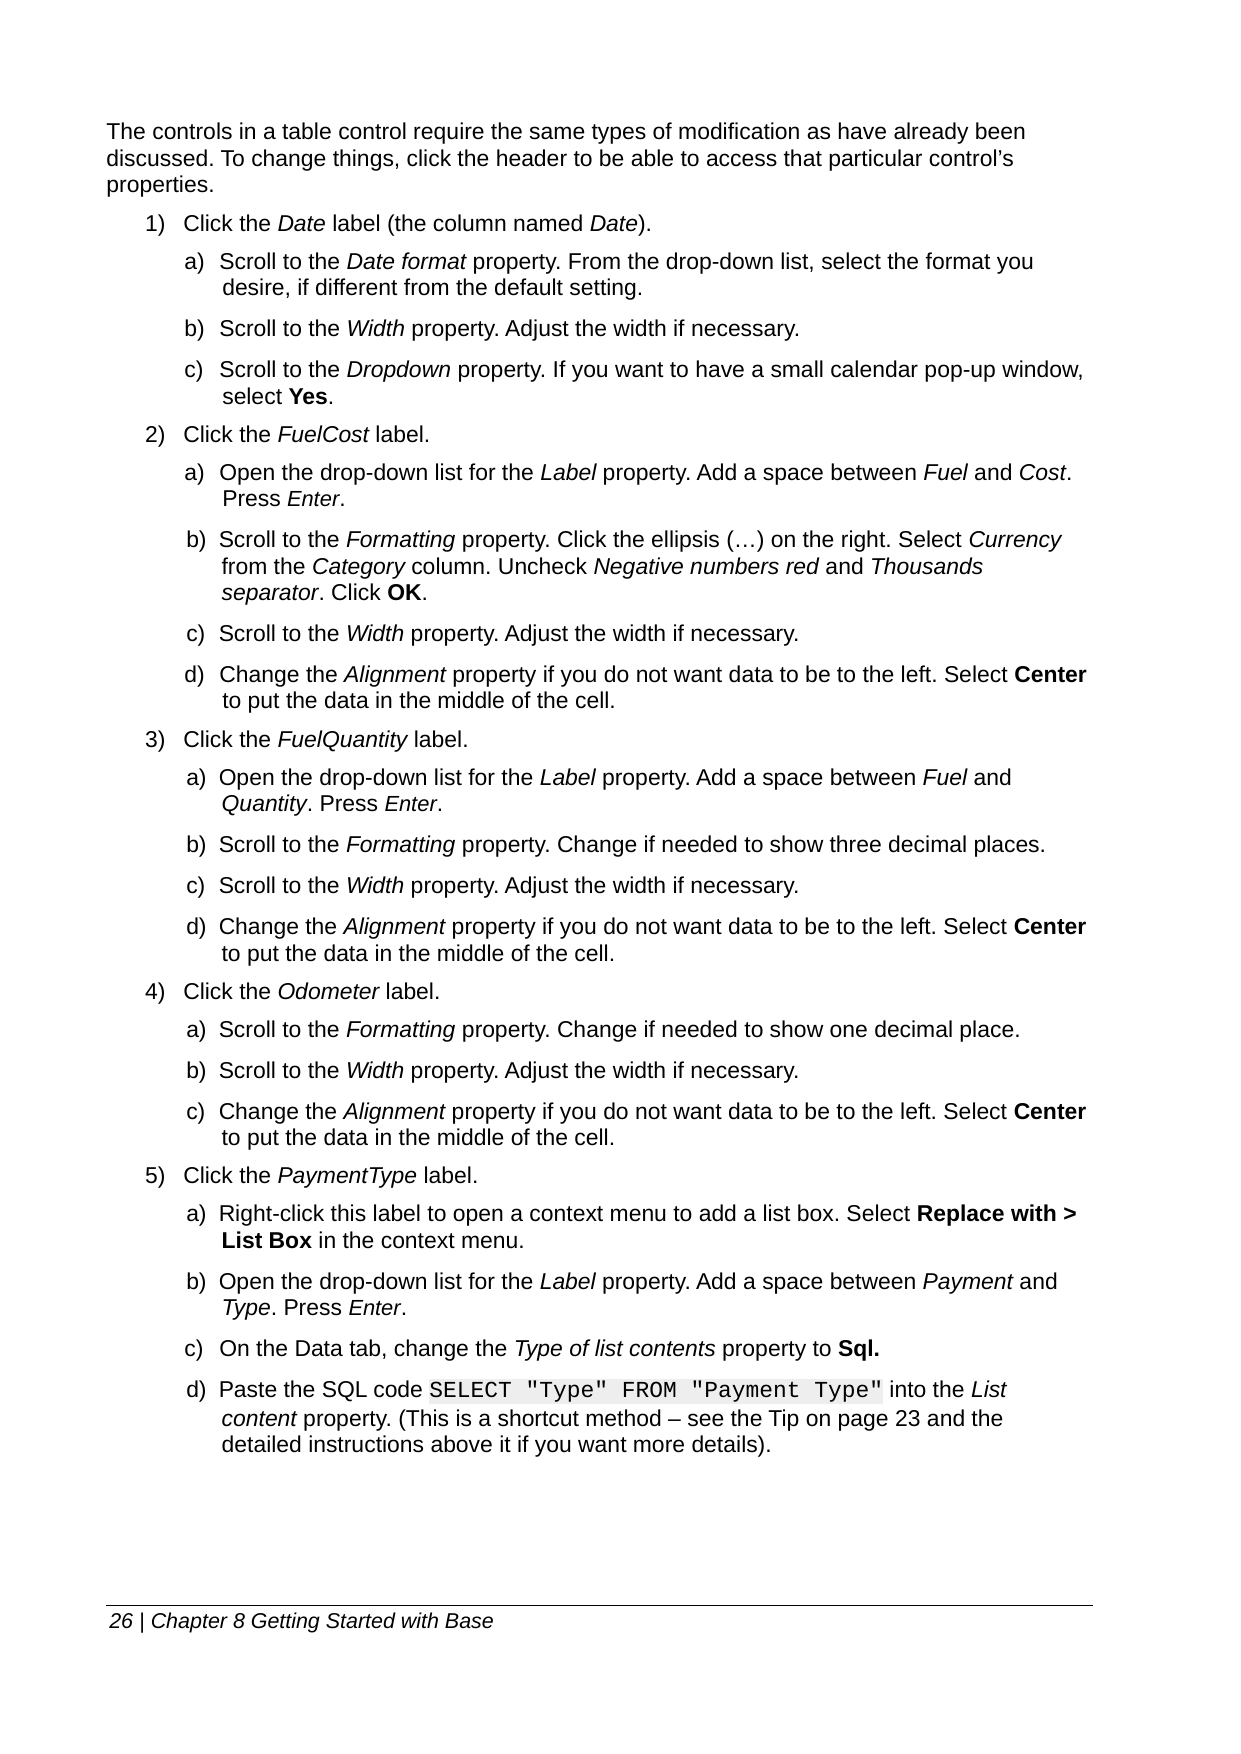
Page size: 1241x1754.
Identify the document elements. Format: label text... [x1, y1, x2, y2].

list Open the drop-down list for the Label property. Add a space between Fuel and Cost. Press Enter. [181, 456, 1093, 514]
list Scroll to the Width property. Adjust the width if necessary. [183, 1054, 1093, 1086]
list Click the PaymentType label. [165, 1162, 1093, 1189]
list Click the Odometer label. [165, 978, 1093, 1004]
list Scroll to the Width property. Adjust the width if necessary. [183, 869, 1093, 901]
list Scroll to the Dropdown property. If you want to have a small calendar pop-up window, select Yes. [181, 353, 1093, 412]
list Open the drop-down list for the Label property. Add a space between Fuel and Quantity. Press Enter. [183, 761, 1093, 819]
list Click the FuelQuantity label. [165, 726, 1093, 752]
list Open the drop-down list for the Label property. Add a space between Payment and Type. Press Enter. [183, 1265, 1093, 1323]
list Scroll to the Date format property. From the drop-down list, select the format you desire, if different from the default setting. [181, 245, 1093, 303]
text The controls in a table control require the same types of modification as have already been discussed. To change things, click the header to be able to access that particular control’s properties. [106, 118, 1093, 197]
list Scroll to the Width property. Adjust the width if necessary. [183, 617, 1093, 649]
list Change the Alignment property if you do not want data to be to the left. Select Center to put the data in the middle of the cell. [181, 658, 1093, 717]
list Click the FuelCost label. [165, 421, 1093, 447]
list Paste the SQL code SELECT "Type" FROM "Payment Type" into the List content property. (This is a shortcut method – see the Tip on page 23 and the detailed instructions above it if you want more details). [183, 1373, 1093, 1460]
list Scroll to the Formatting property. Change if needed to show one decimal place. [183, 1013, 1093, 1045]
list On the Data tab, change the Type of list contents property to Sql. [181, 1332, 1093, 1364]
list Click the Date label (the column named Date). [165, 210, 1093, 236]
list Right-click this label to open a context menu to add a list box. Select Replace with > List Box in the context menu. [183, 1197, 1093, 1256]
list Scroll to the Formatting property. Change if needed to show three decimal places. [183, 828, 1093, 860]
list Change the Alignment property if you do not want data to be to the left. Select Center to put the data in the middle of the cell. [183, 1095, 1093, 1153]
list Scroll to the Formatting property. Click the ellipsis (…) on the right. Select Currency from the Category column. Uncheck Negative numbers red and Thousands separator. Click OK. [183, 523, 1093, 608]
list Change the Alignment property if you do not want data to be to the left. Select Center to put the data in the middle of the cell. [183, 910, 1093, 969]
list Scroll to the Width property. Adjust the width if necessary. [181, 312, 1093, 344]
